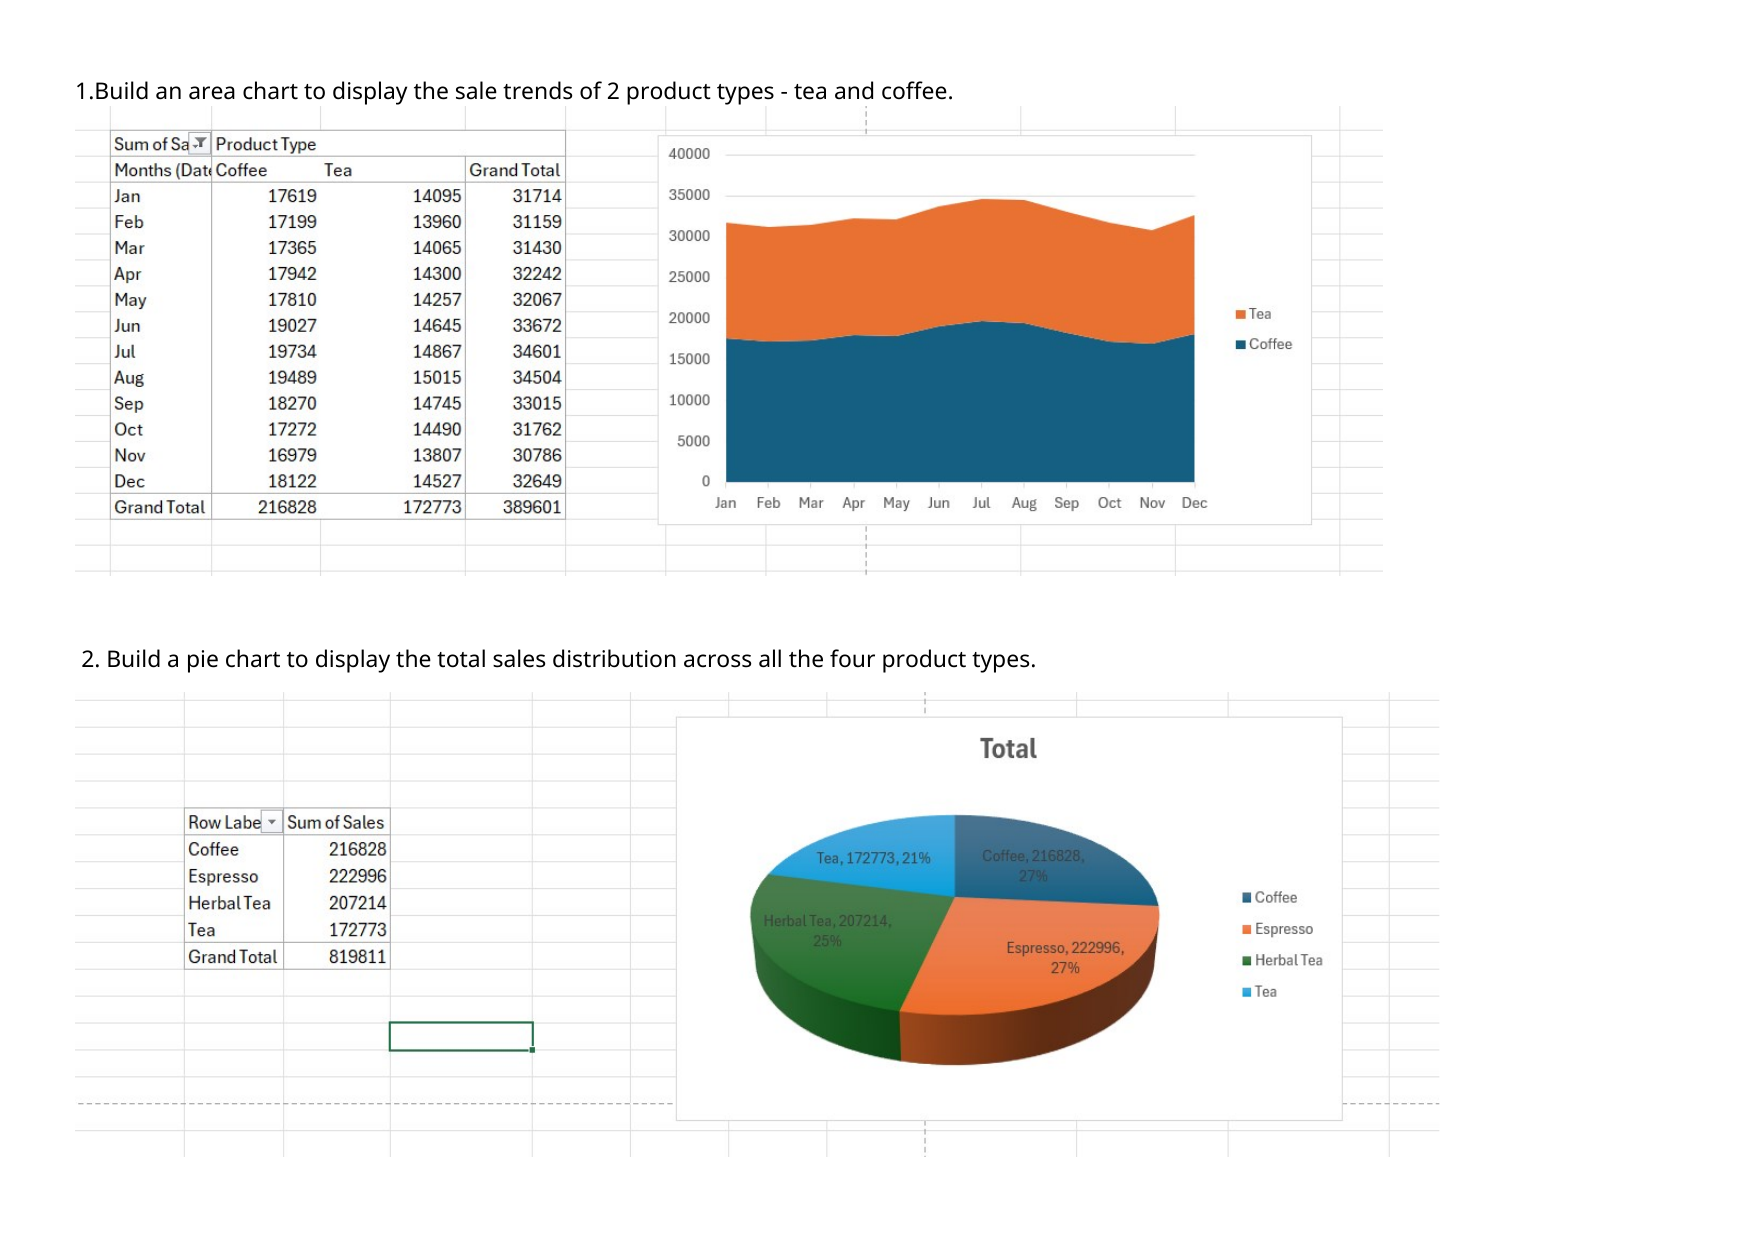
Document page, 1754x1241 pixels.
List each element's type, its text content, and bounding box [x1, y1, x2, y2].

text 2. Build a pie chart to display the total sales distribution across all the four product types. [75, 643, 1679, 674]
text 1.Build an area chart to display the sale trends of 2 product types - tea and coffee. [75, 75, 1679, 106]
